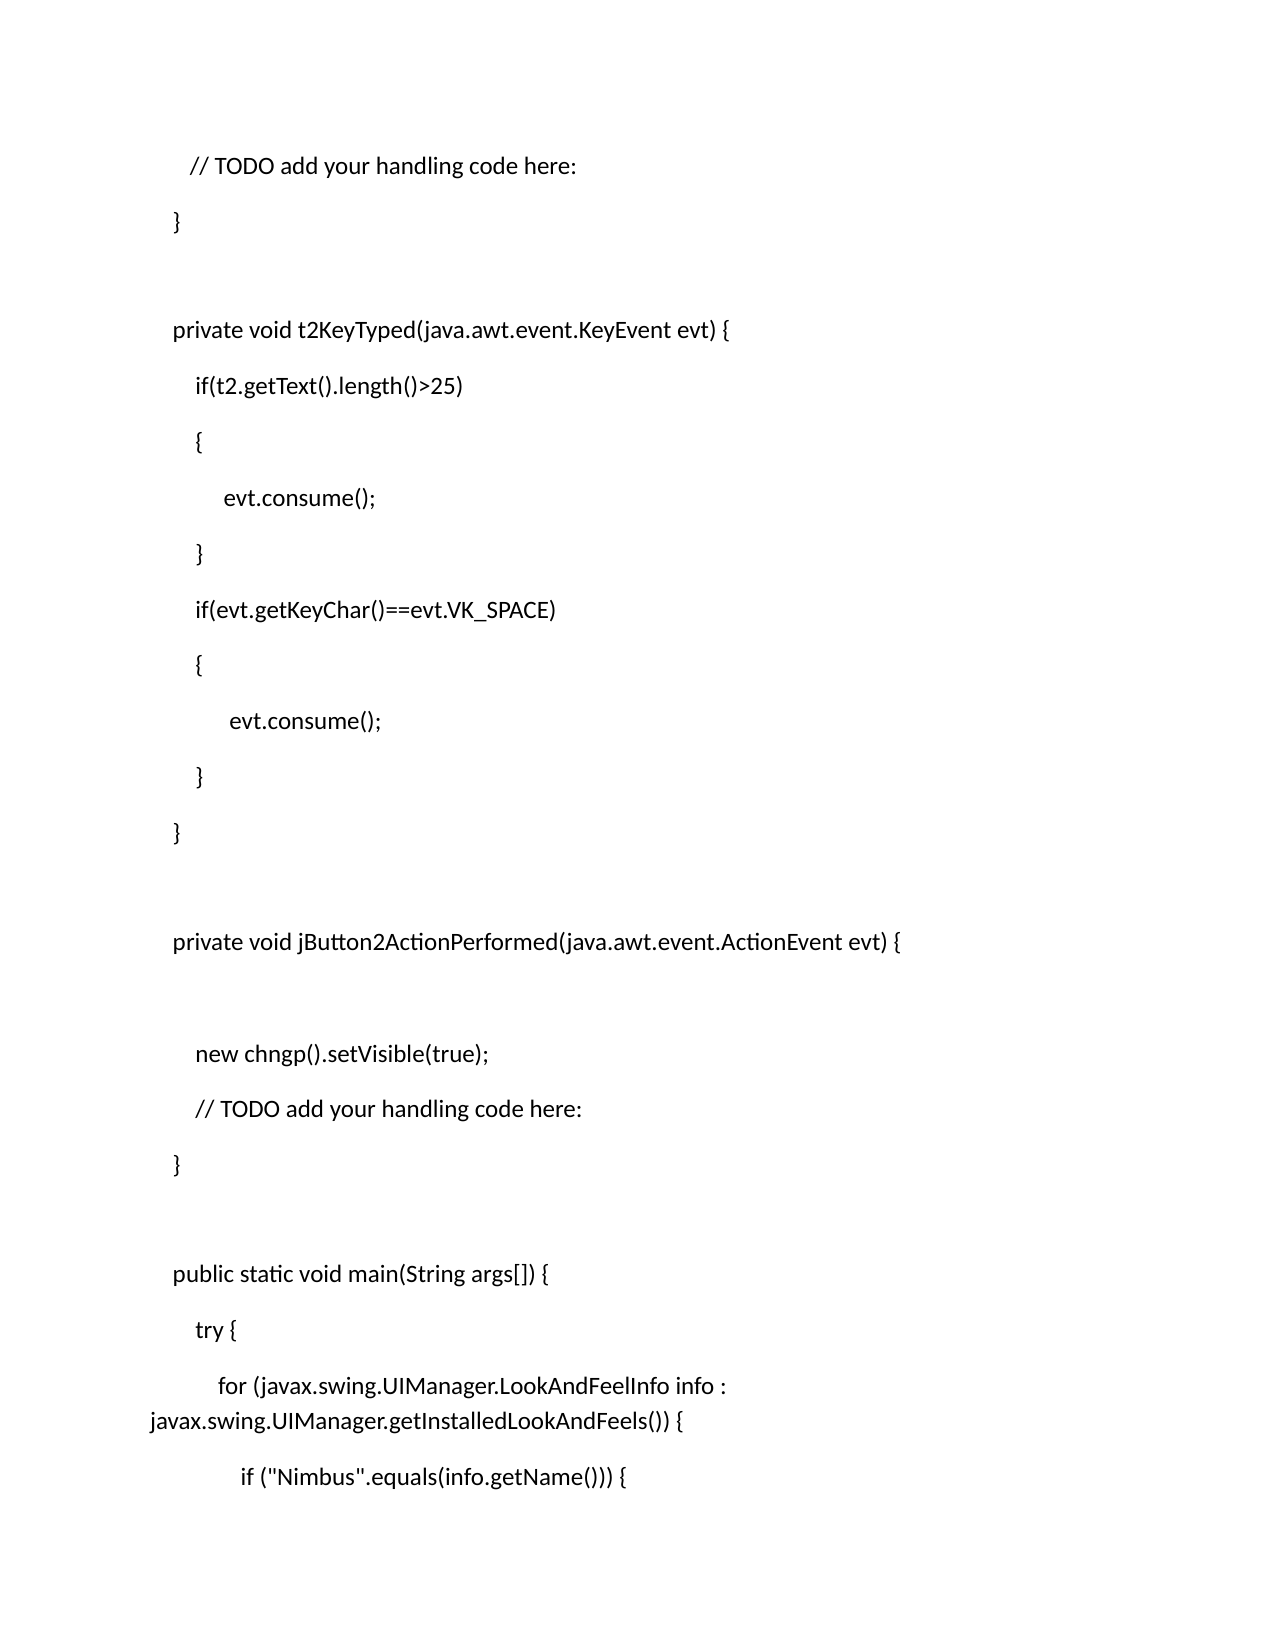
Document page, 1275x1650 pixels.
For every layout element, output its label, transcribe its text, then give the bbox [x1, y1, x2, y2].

text if ("Nimbus".equals(info.getName())) { [150, 1461, 1125, 1491]
text } [150, 761, 1125, 792]
text // TODO add your handling code here: [150, 150, 1125, 181]
text private void t2KeyTyped(java.awt.event.KeyEvent evt) { [150, 315, 1125, 345]
text { [150, 426, 1125, 457]
text evt.consume(); [150, 706, 1125, 736]
text try { [150, 1314, 1125, 1344]
text } [150, 206, 1125, 236]
text } [150, 817, 1125, 848]
text { [150, 650, 1125, 680]
text // TODO add your handling code here: [150, 1093, 1125, 1124]
text if(t2.getText().length()>25) [150, 371, 1125, 401]
text new chngp().setVisible(true); [150, 1038, 1125, 1068]
text } [150, 538, 1125, 568]
text public static void main(String args[]) { [150, 1258, 1125, 1289]
text for (javax.swing.UIManager.LookAndFeelInfo info : javax.swing.UIManager.getInstalledLookAndFeels()) { [150, 1370, 1125, 1435]
text } [150, 1149, 1125, 1180]
text evt.consume(); [150, 482, 1125, 513]
text private void jButton2ActionPerformed(java.awt.event.ActionEvent evt) { [150, 926, 1125, 957]
text if(evt.getKeyChar()==evt.VK_SPACE) [150, 594, 1125, 624]
